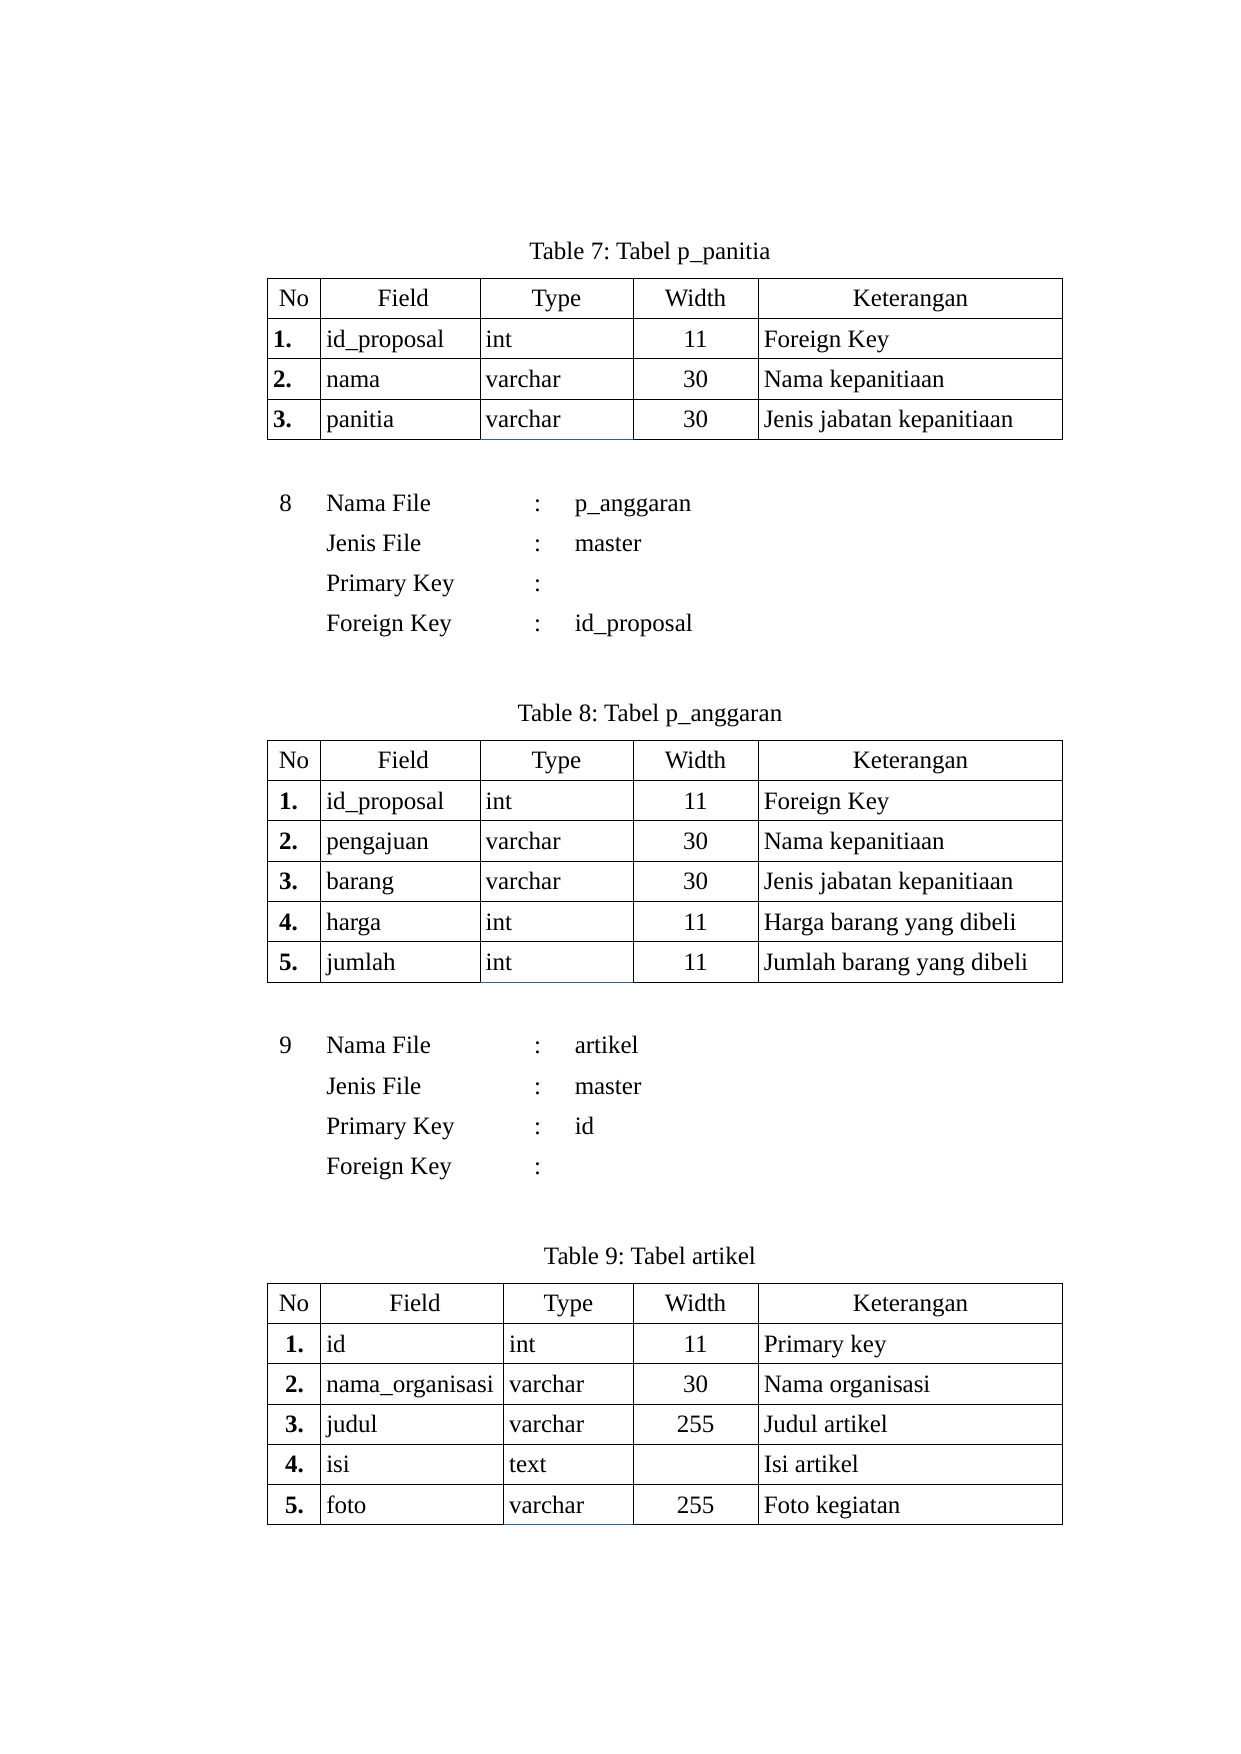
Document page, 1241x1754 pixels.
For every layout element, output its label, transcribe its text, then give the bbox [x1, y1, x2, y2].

table_cell Foreign Key [759, 781, 1062, 820]
table_cell Nama kepanitiaan [759, 821, 1062, 861]
table_cell Foreign Key [759, 319, 1062, 358]
table_cell 11 [634, 942, 758, 982]
table_header Width [634, 1284, 758, 1323]
table_cell [268, 942, 320, 982]
table_cell [569, 563, 1062, 603]
table_header No [268, 741, 320, 780]
table_cell id_proposal [569, 603, 1062, 643]
table_cell text [504, 1445, 633, 1484]
table_cell 30 [634, 1364, 758, 1403]
table_cell isi [321, 1445, 503, 1484]
table_header 8 [274, 482, 320, 522]
table_cell [268, 1364, 320, 1403]
table_header No [268, 279, 320, 318]
table_cell [268, 902, 320, 941]
table_cell [268, 359, 320, 398]
table_cell master [569, 1065, 1062, 1105]
table_header Field [321, 279, 480, 318]
table_cell Jenis jabatan kepanitiaan [759, 400, 1062, 439]
table_header artikel [569, 1025, 1062, 1065]
table_header Field [321, 1284, 503, 1323]
table_cell [274, 1145, 320, 1186]
table_header Keterangan [759, 1284, 1062, 1323]
table_cell : [528, 1105, 569, 1145]
table_header Nama File [320, 482, 528, 522]
table_cell id_proposal [321, 781, 480, 820]
table_cell varchar [481, 400, 633, 439]
table_cell Jumlah barang yang dibeli [759, 942, 1062, 982]
table_cell varchar [504, 1364, 633, 1403]
text Table 8: Tabel p_anggaran [236, 698, 1063, 727]
table_cell Primary key [759, 1324, 1062, 1363]
table_cell Nama organisasi [759, 1364, 1062, 1403]
table_cell [274, 603, 320, 643]
table_cell varchar [504, 1405, 633, 1444]
table_cell Jenis File [320, 522, 528, 562]
table_cell int [504, 1324, 633, 1363]
table_cell id_proposal [321, 319, 480, 358]
table_cell Primary Key [320, 563, 528, 603]
table_header : [528, 482, 569, 522]
table_cell [268, 1405, 320, 1444]
table_cell [569, 1145, 1062, 1186]
table_cell [268, 821, 320, 861]
table_cell Judul artikel [759, 1405, 1062, 1444]
table_cell 255 [634, 1485, 758, 1524]
table_cell 11 [634, 781, 758, 820]
table_cell [274, 522, 320, 562]
table_cell : [528, 1065, 569, 1105]
table_header p_anggaran [569, 482, 1062, 522]
table_cell Foreign Key [320, 1145, 528, 1186]
table_header No [268, 1284, 320, 1323]
table_cell 30 [634, 359, 758, 398]
table_cell varchar [481, 821, 633, 861]
table_cell varchar [504, 1485, 633, 1524]
table_cell master [569, 522, 1062, 562]
table_cell Foreign Key [320, 603, 528, 643]
table_cell nama [321, 359, 480, 398]
table_cell [268, 862, 320, 901]
table_cell : [528, 522, 569, 562]
table_cell Harga barang yang dibeli [759, 902, 1062, 941]
table_cell [268, 1324, 320, 1363]
table_cell 255 [634, 1405, 758, 1444]
table_cell pengajuan [321, 821, 480, 861]
table_cell : [528, 563, 569, 603]
table_cell 30 [634, 400, 758, 439]
table_cell int [481, 781, 633, 820]
table_header Width [634, 279, 758, 318]
table_header Type [481, 741, 633, 780]
table_cell [268, 319, 320, 358]
table_cell int [481, 902, 633, 941]
table_cell Foto kegiatan [759, 1485, 1062, 1524]
table_cell 11 [634, 319, 758, 358]
table_cell 11 [634, 902, 758, 941]
table_cell Jenis jabatan kepanitiaan [759, 862, 1062, 901]
table_header Width [634, 741, 758, 780]
table_cell [268, 1445, 320, 1484]
table_cell Isi artikel [759, 1445, 1062, 1484]
table_header Type [504, 1284, 633, 1323]
table_cell id [569, 1105, 1062, 1145]
table_header Keterangan [759, 741, 1062, 780]
table_cell barang [321, 862, 480, 901]
table_cell nama_organisasi [321, 1364, 503, 1403]
table_cell 11 [634, 1324, 758, 1363]
table_cell [634, 1445, 758, 1484]
table_cell [274, 1065, 320, 1105]
table_cell 30 [634, 862, 758, 901]
table_cell [274, 1105, 320, 1145]
table_cell Jenis File [320, 1065, 528, 1105]
table_cell 30 [634, 821, 758, 861]
text Table 9: Tabel artikel [236, 1241, 1063, 1270]
table_cell : [528, 1145, 569, 1186]
table_cell int [481, 942, 633, 982]
table_header 9 [274, 1025, 320, 1065]
table_header Nama File [320, 1025, 528, 1065]
table_cell foto [321, 1485, 503, 1524]
table_cell [268, 400, 320, 439]
table_cell : [528, 603, 569, 643]
table_header Keterangan [759, 279, 1062, 318]
table_cell Nama kepanitiaan [759, 359, 1062, 398]
table_cell int [481, 319, 633, 358]
table_cell Primary Key [320, 1105, 528, 1145]
table_cell varchar [481, 862, 633, 901]
table_cell [268, 781, 320, 820]
table_cell harga [321, 902, 480, 941]
table_header : [528, 1025, 569, 1065]
table_cell panitia [321, 400, 480, 439]
table_cell id [321, 1324, 503, 1363]
table_header Field [321, 741, 480, 780]
table_cell jumlah [321, 942, 480, 982]
table_cell varchar [481, 359, 633, 398]
table_cell [274, 563, 320, 603]
table_cell [268, 1485, 320, 1524]
text Table 7: Tabel p_panitia [236, 236, 1063, 265]
table_header Type [481, 279, 633, 318]
table_cell judul [321, 1405, 503, 1444]
